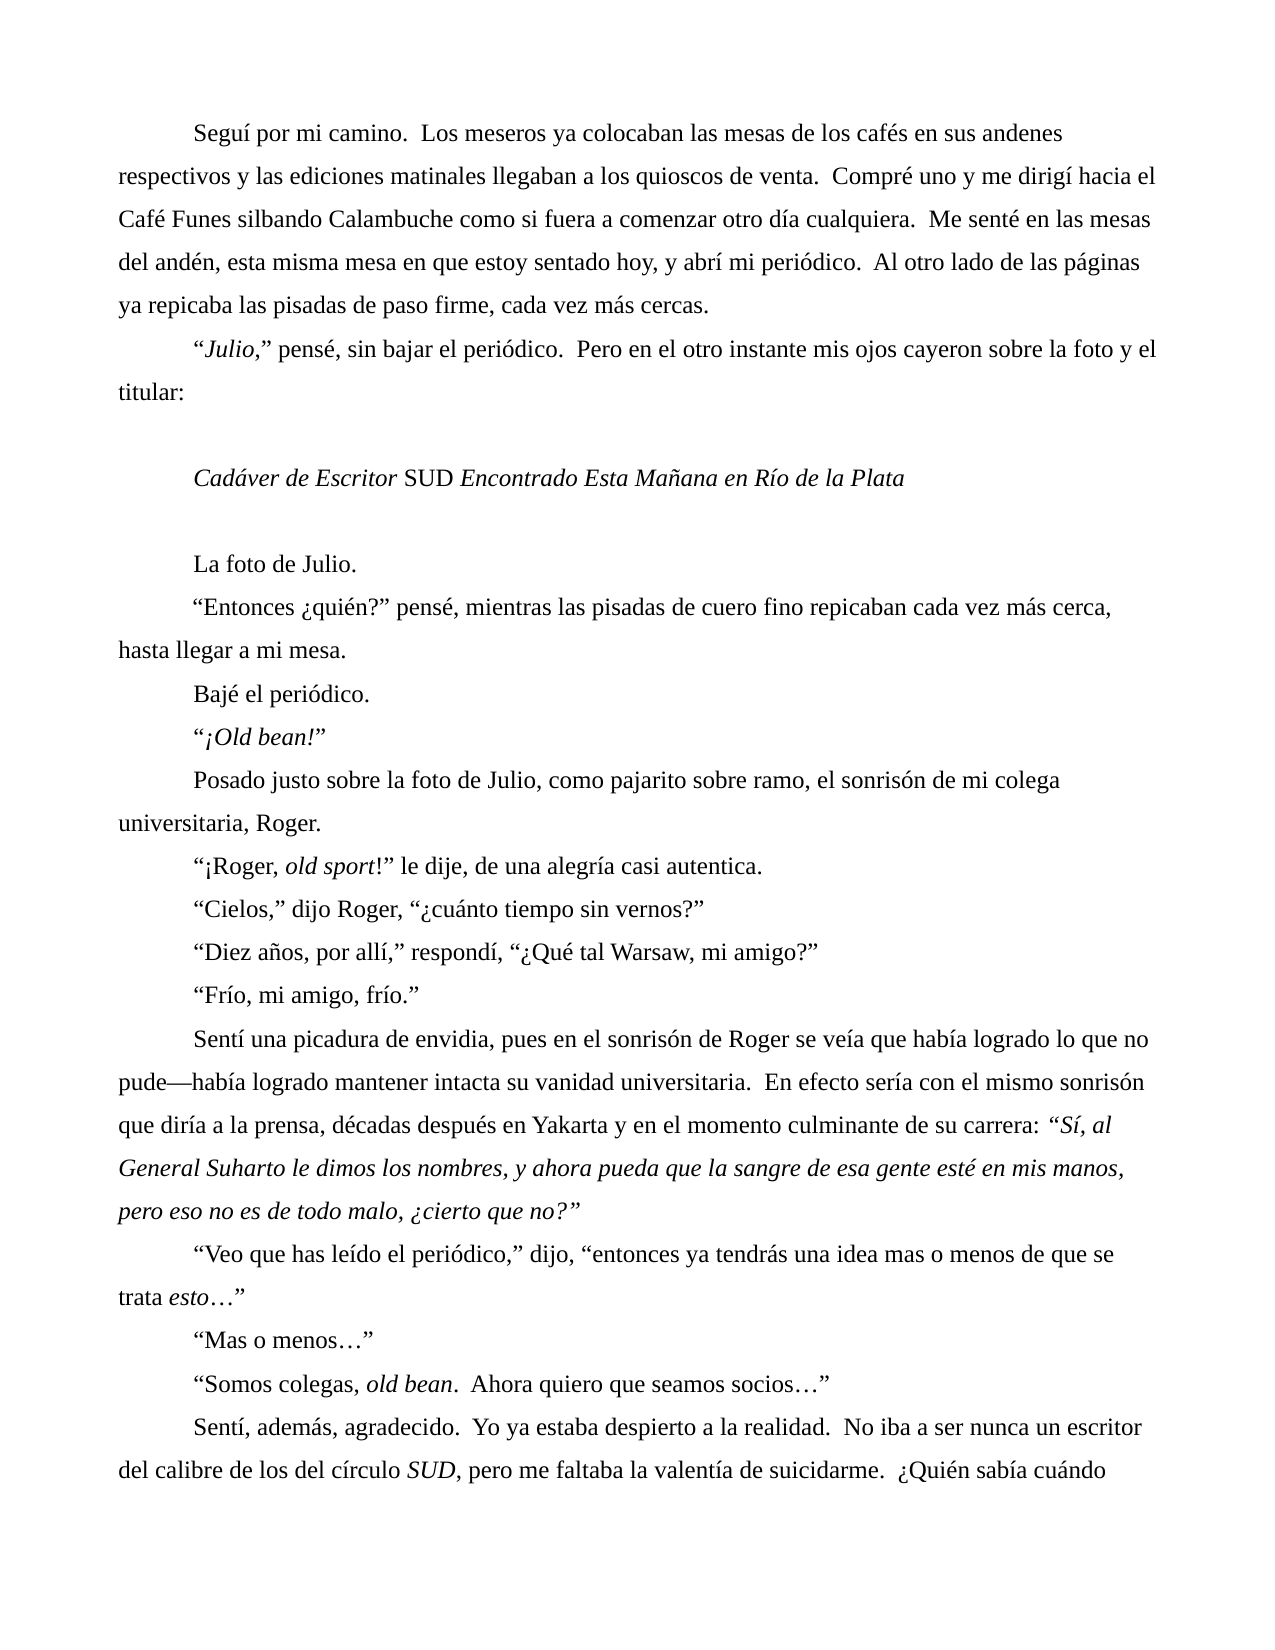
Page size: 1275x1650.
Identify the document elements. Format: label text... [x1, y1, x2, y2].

text “Mas o menos…” [118, 1326, 1157, 1354]
text Seguí por mi camino. Los meseros ya colocaban las mesas de los cafés en sus andenes respectivos y las ediciones matinales llegaban a los quioscos de venta. Compré uno y me dirigí hacia el Café Funes silbando Calambuche como si fuera a comenzar otro día cualquiera. Me senté en las mesas del andén, esta misma mesa en que estoy sentado hoy, y abrí mi periódico. Al otro lado de las páginas ya repicaba las pisadas de paso firme, cada vez más cercas. [118, 118, 1157, 319]
text Sentí, además, agradecido. Yo ya estaba despierto a la realidad. No iba a ser nunca un escritor del calibre de los del círculo SUD, pero me faltaba la valentía de suicidarme. ¿Quién sabía cuándo [118, 1412, 1157, 1484]
text “Diez años, por allí,” respondí, “¿Qué tal Warsaw, mi amigo?” [118, 937, 1157, 966]
text Cadáver de Escritor SUD Encontrado Esta Mañana en Río de la Plata [118, 463, 1157, 492]
text Posado justo sobre la foto de Julio, como pajarito sobre ramo, el sonrisón de mi colega universitaria, Roger. [118, 765, 1157, 837]
text “Frío, mi amigo, frío.” [118, 981, 1157, 1009]
text “Veo que has leído el periódico,” dijo, “entonces ya tendrás una idea mas o menos de que se trata esto…” [118, 1239, 1157, 1311]
text “¡Roger, old sport!” le dije, de una alegría casi autentica. [118, 851, 1157, 880]
text Sentí una picadura de envidia, pues en el sonrisón de Roger se veía que había logrado lo que no pude—había logrado mantener intacta su vanidad universitaria. En efecto sería con el mismo sonrisón que diría a la prensa, décadas después en Yakarta y en el momento culminante de su carrera: “Sí, al General Suharto le dimos los nombres, y ahora pueda que la sangre de esa gente esté en mis manos, pero eso no es de todo malo, ¿cierto que no?” [118, 1024, 1157, 1225]
text “Julio,” pensé, sin bajar el periódico. Pero en el otro instante mis ojos cayeron sobre la foto y el titular: [118, 334, 1157, 406]
text “Somos colegas, old bean. Ahora quiero que seamos socios…” [118, 1369, 1157, 1397]
text “¡Old bean!” [118, 722, 1157, 751]
text La foto de Julio. [118, 549, 1157, 578]
text “Entonces ¿quién?” pensé, mientras las pisadas de cuero fino repicaban cada vez más cerca, hasta llegar a mi mesa. [118, 592, 1157, 664]
text Bajé el periódico. [118, 679, 1157, 707]
text “Cielos,” dijo Roger, “¿cuánto tiempo sin vernos?” [118, 894, 1157, 923]
